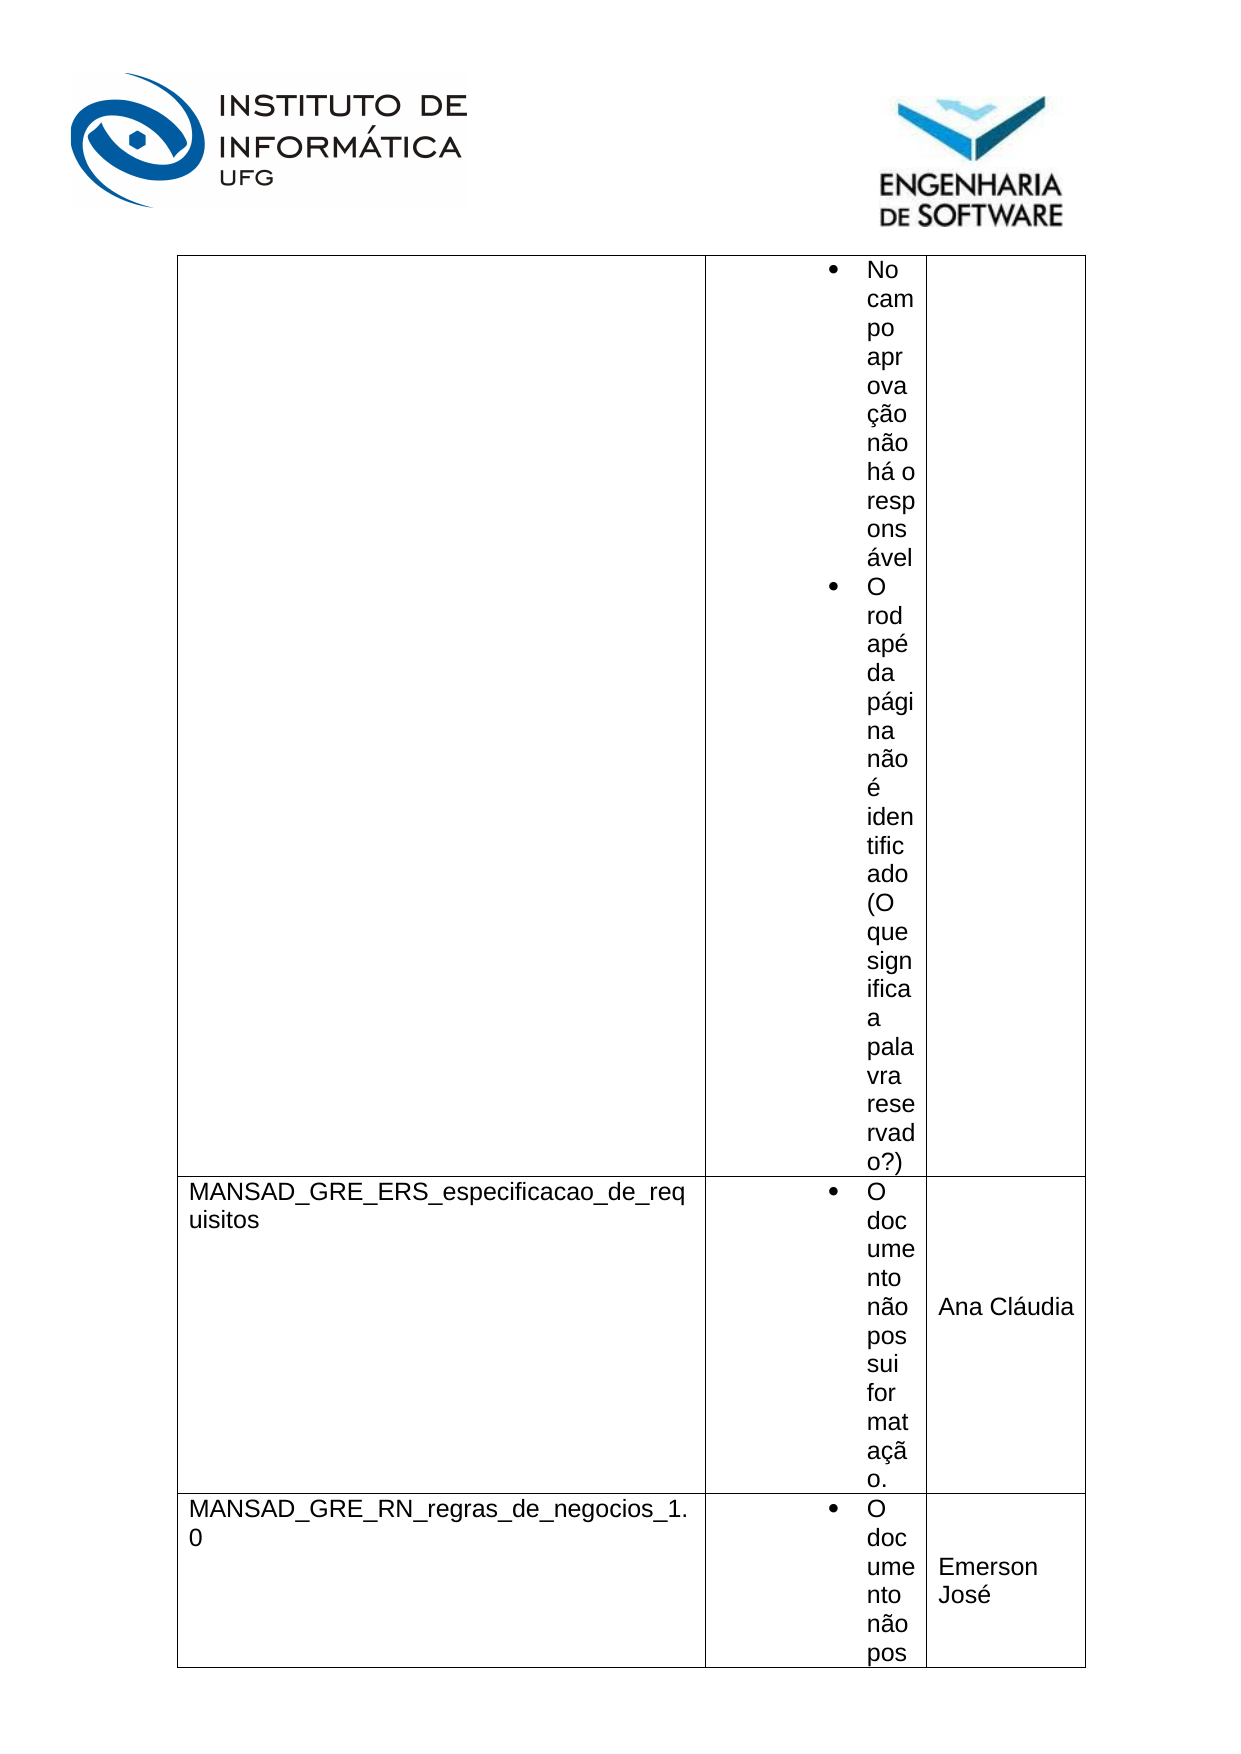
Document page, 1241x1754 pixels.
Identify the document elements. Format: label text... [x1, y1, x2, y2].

table_cell [178, 256, 705, 1176]
table_cell O documento não possui formatação. [706, 1177, 926, 1493]
table_cell MANSAD_GRE_RN_regras_de_negocios_1.0 [178, 1494, 705, 1667]
table_cell Emerson José [927, 1494, 1085, 1667]
table_cell MANSAD_GRE_ERS_especificacao_de_requisitos [178, 1177, 705, 1493]
table_cell [927, 256, 1085, 1176]
table_cell Ana Cláudia [927, 1177, 1085, 1493]
table_cell O documento não pos [706, 1494, 926, 1667]
table_cell O documento não possui autor O documento não possui versão Há erros ortográficos No campo aprovação não há o responsável O rodapé da página não é identificado(O que significa a palavra reservado?) [706, 256, 926, 1176]
